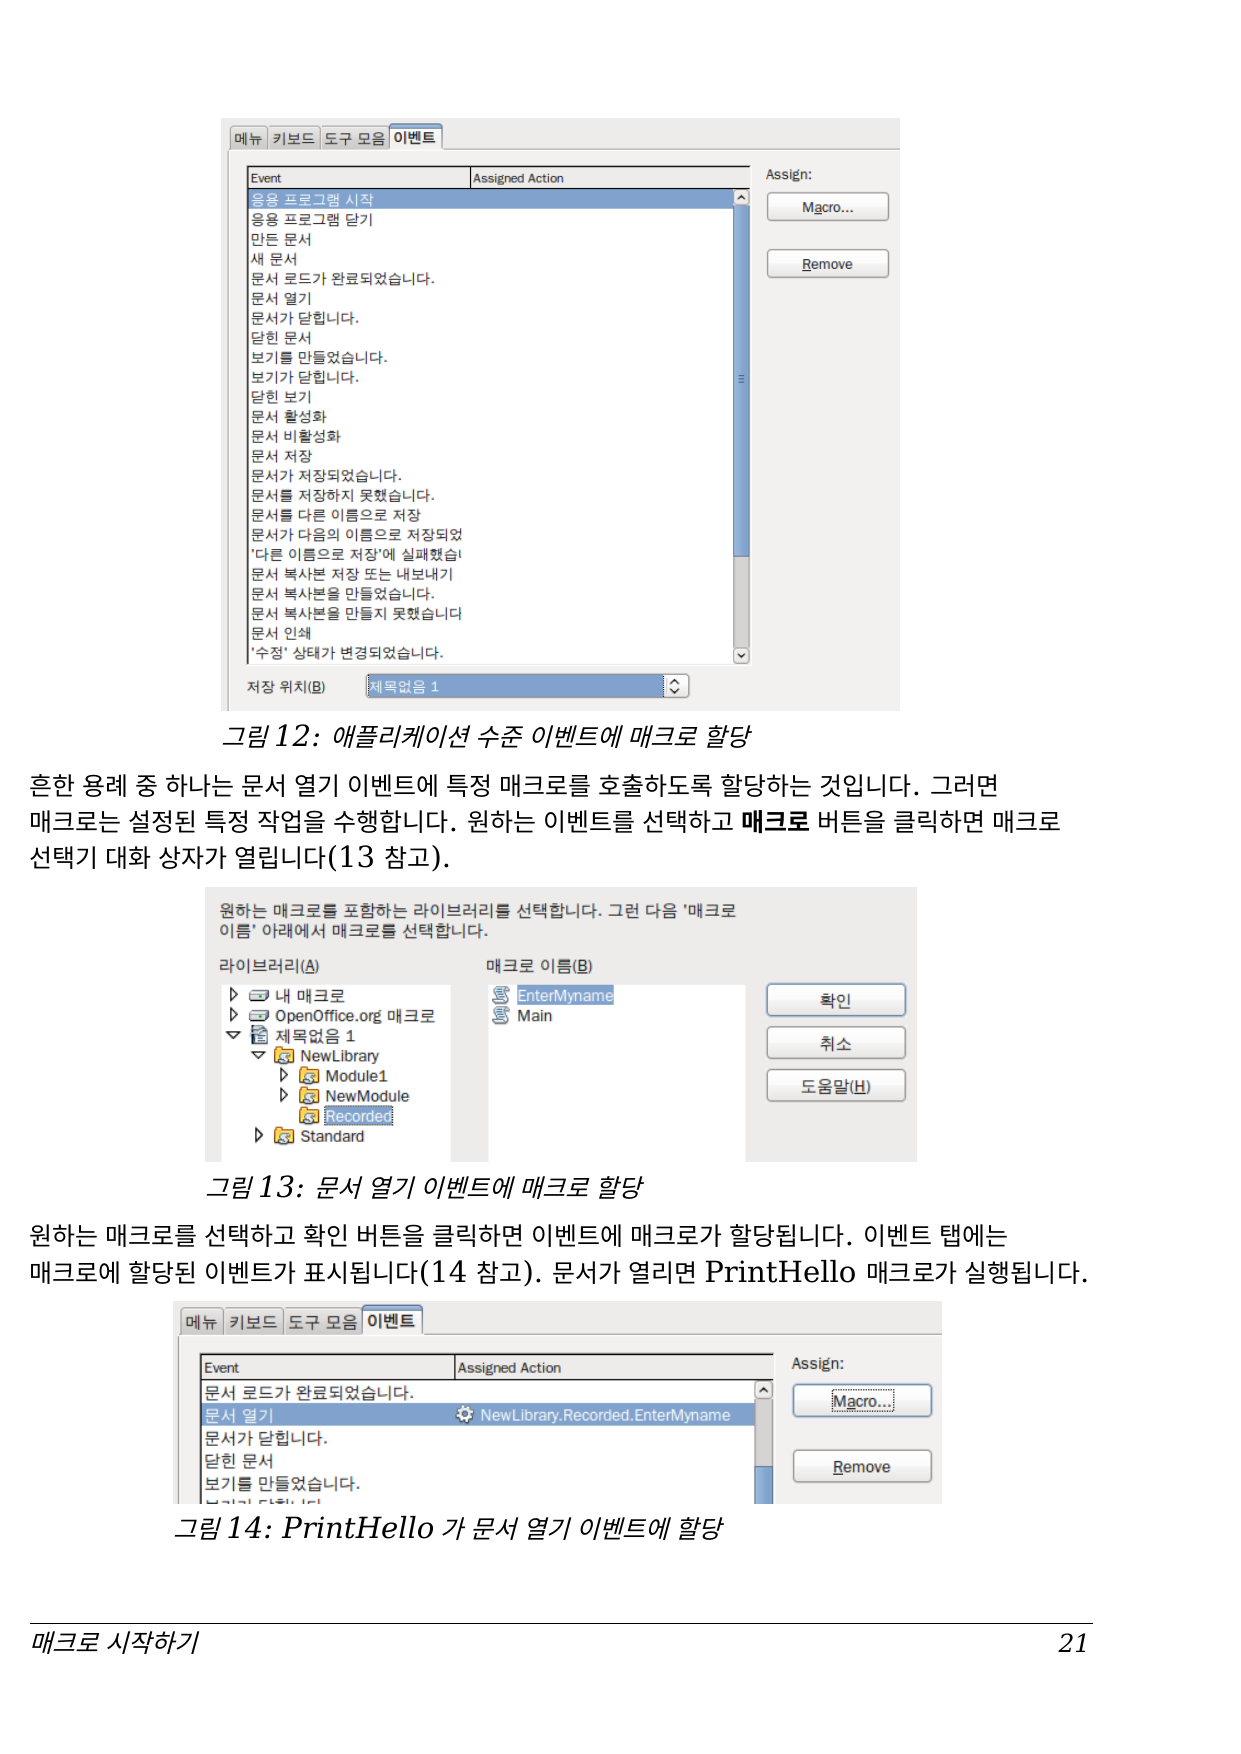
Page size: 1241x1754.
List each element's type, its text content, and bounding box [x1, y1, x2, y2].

text 그림 14: PrintHello가 문서 열기 이벤트에 할당 [173, 1509, 949, 1546]
picture [205, 887, 918, 1162]
picture [173, 1301, 942, 1504]
text 원하는 매크로를 선택하고 확인 버튼을 클릭하면 이벤트에 매크로가 할당됩니다. 이벤트 탭에는 매크로에 할당된 이벤트가 표시됩니다(그림 14 참고). 문서가 열리면 PrintHello 매크로가 실행됩니다. [29, 1217, 1093, 1289]
text 흔한 용례 중 하나는 문서 열기 이벤트에 특정 매크로를 호출하도록 할당하는 것입니다. 그러면 매크로는 설정된 특정 작업을 수행합니다. 원하는 이벤트를 선택하고 매크로 버튼을 클릭하면 매크로 선택기 대화 상자가 열립니다(그림 13 참고). [29, 766, 1093, 875]
text 그림 13: 문서 열기 이벤트에 매크로 할당 [205, 1168, 917, 1204]
picture [221, 118, 900, 711]
text 그림 12: 애플리케이션 수준 이벤트에 매크로 할당 [221, 717, 901, 754]
